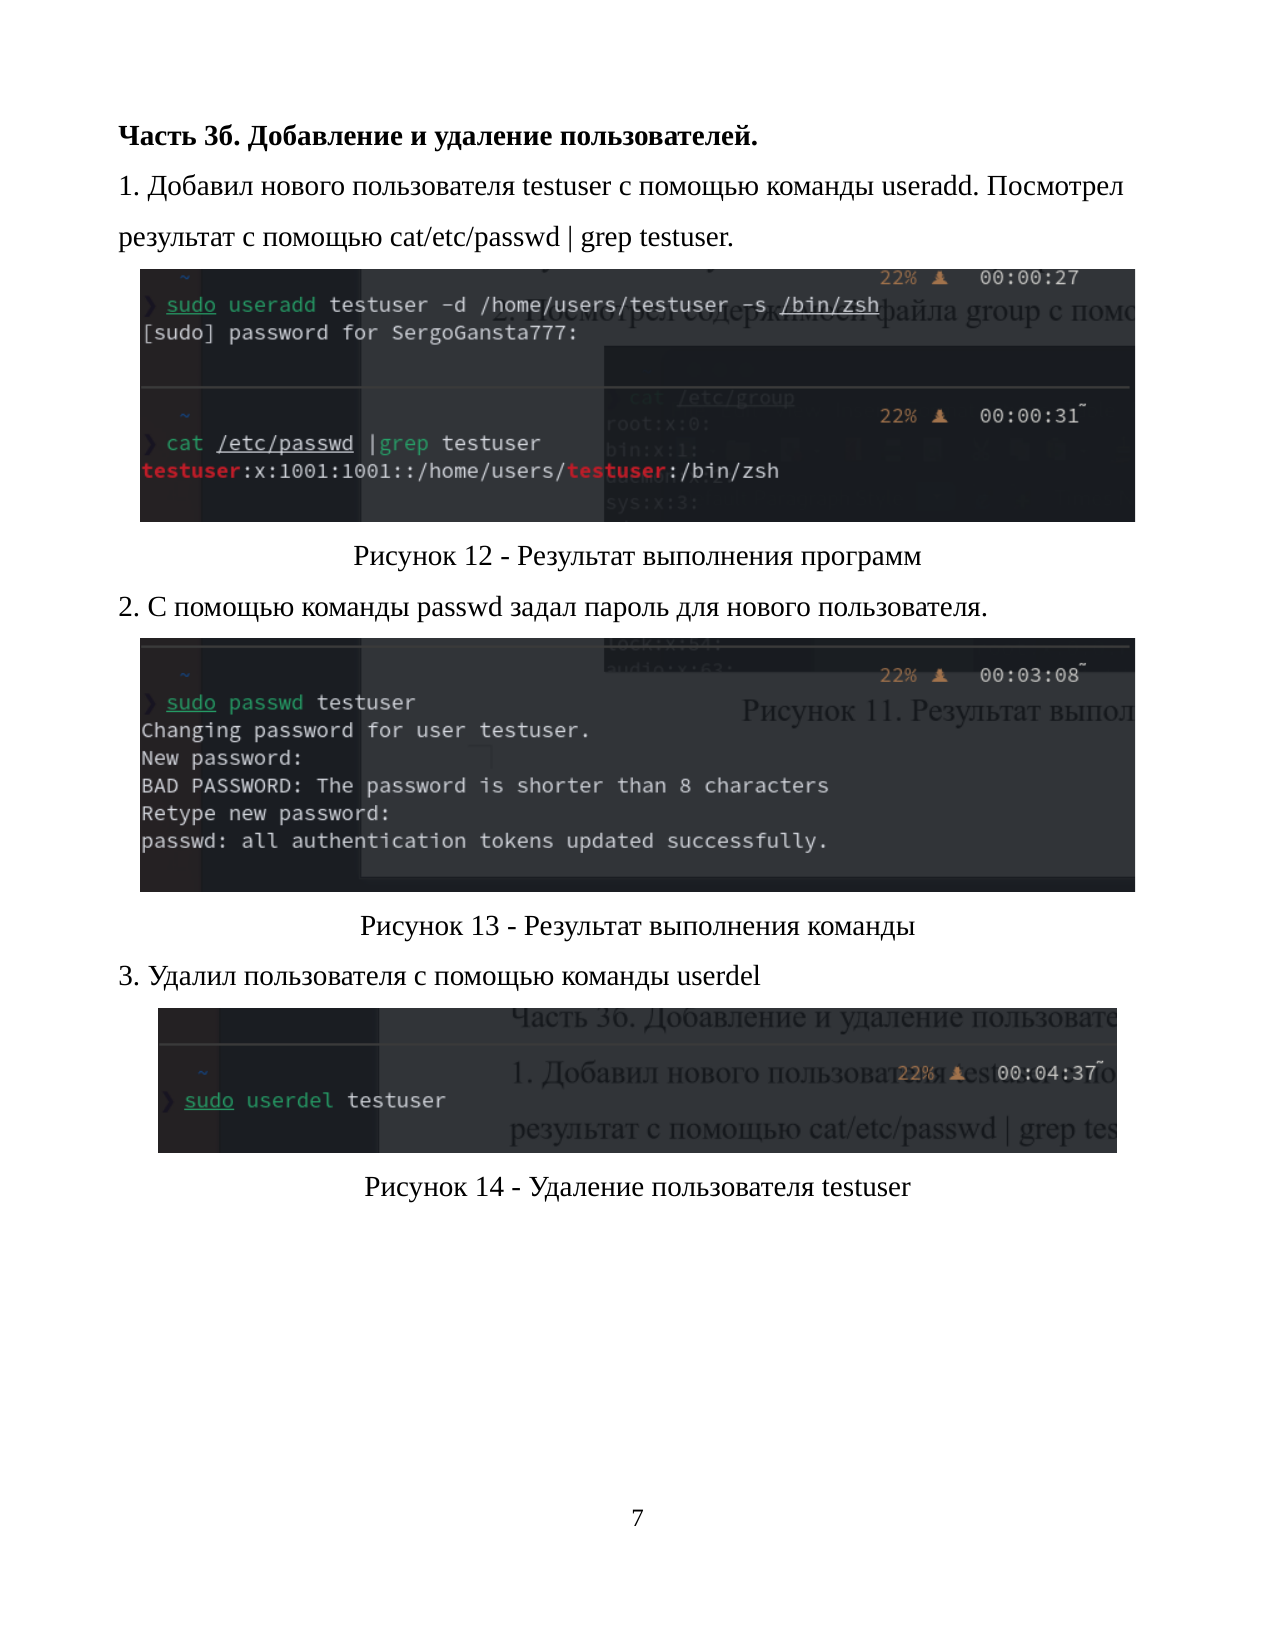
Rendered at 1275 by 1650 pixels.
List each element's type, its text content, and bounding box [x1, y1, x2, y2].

picture [158, 1008, 1117, 1153]
text Часть 3б. Добавление и удаление пользователей. [118, 118, 1157, 152]
text 3. Удалил пользователя с помощью команды userdel [118, 958, 1157, 992]
text Рисунок 12 - Результат выполнения программ [118, 269, 1157, 572]
text Рисунок 14 - Удаление пользователя testuser [118, 1009, 1157, 1203]
text 2. С помощью команды passwd задал пароль для нового пользователя. [118, 589, 1157, 622]
text Рисунок 13 - Результат выполнения команды [118, 639, 1157, 942]
picture [140, 269, 1136, 522]
text 1. Добавил нового пользователя testuser с помощью команды useradd. Посмотрел результат с помощью cat/etc/passwd | grep testuser. [118, 168, 1157, 252]
picture [140, 638, 1136, 892]
